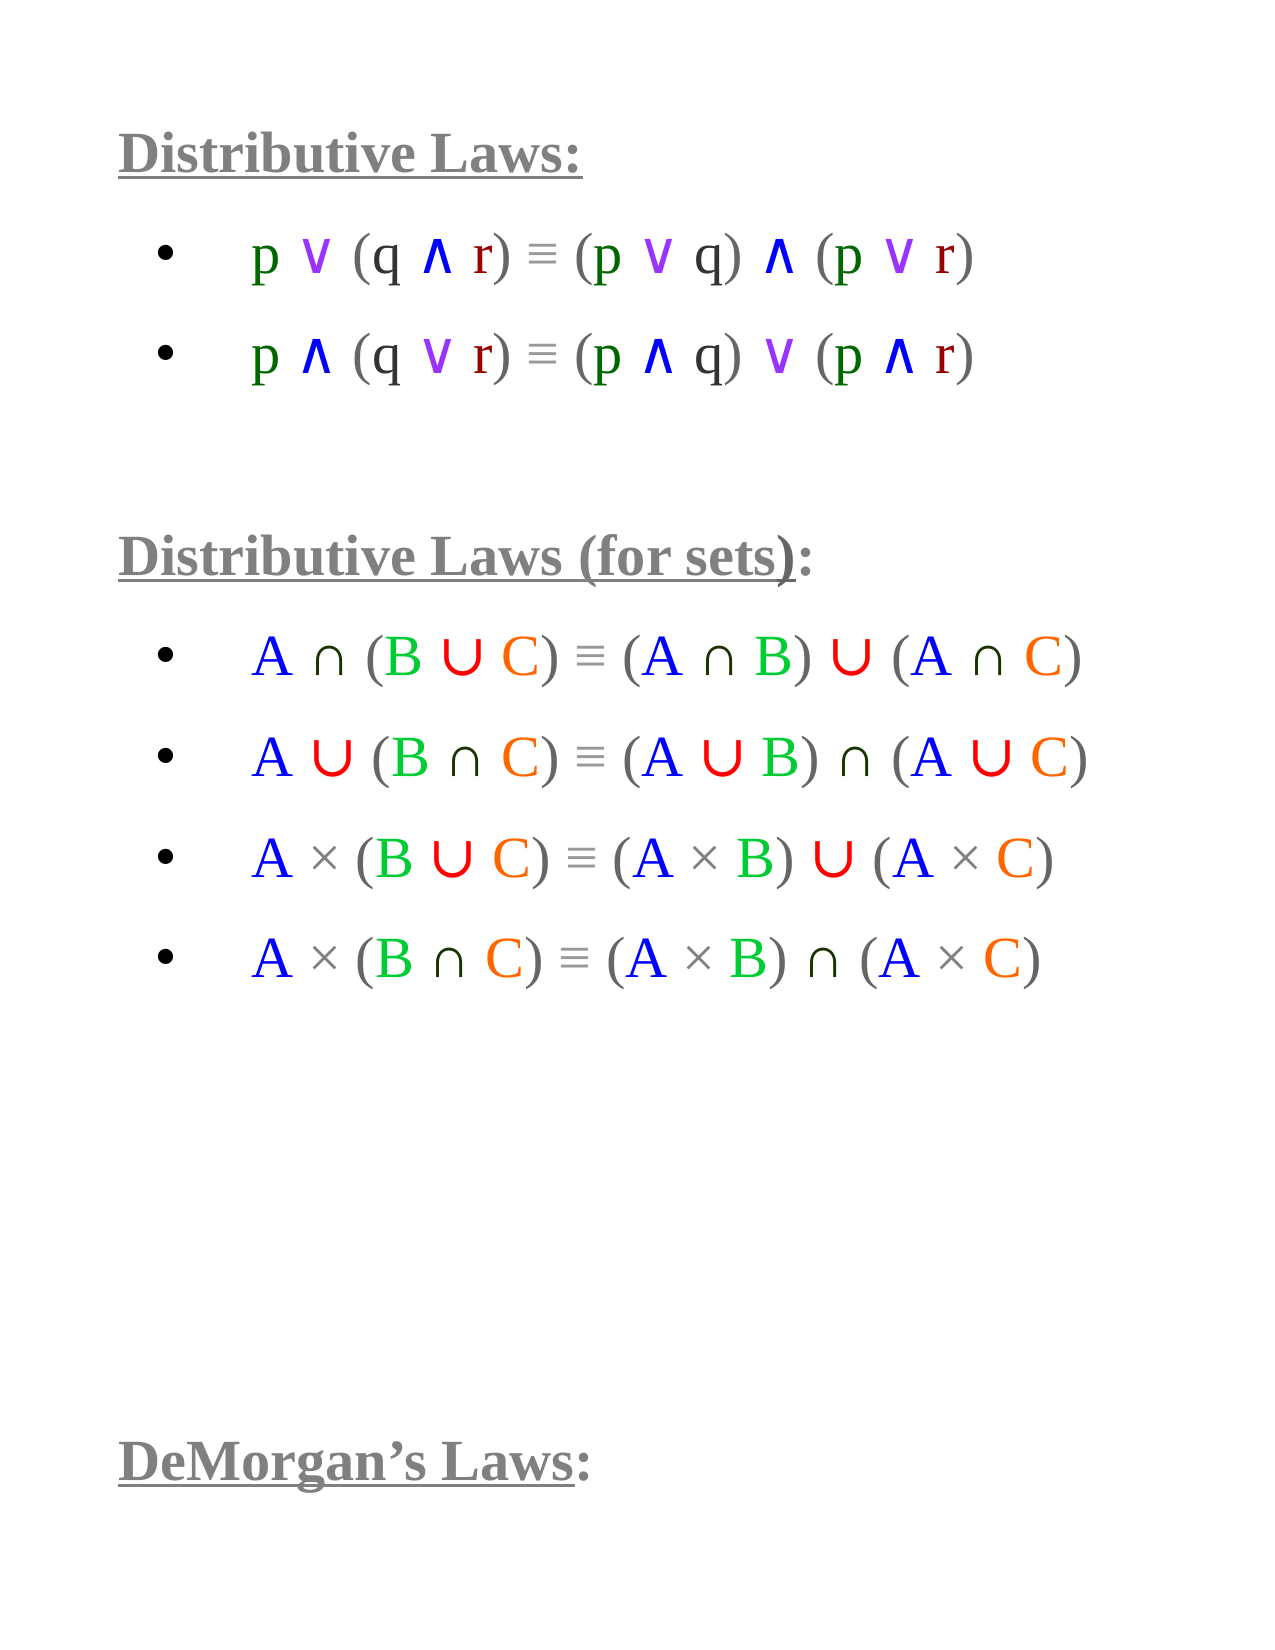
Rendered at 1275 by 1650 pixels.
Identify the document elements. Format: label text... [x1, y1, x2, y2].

text DeMorgan’s Laws: [118, 1426, 1157, 1493]
list A × (B ∪ C) ≡ (A × B) ∪ (A × C) [156, 822, 1157, 889]
list A × (B ∩ C) ≡ (A × B) ∩ (A × C) [156, 923, 1157, 990]
text Distributive Laws (for sets): [118, 521, 1157, 588]
text Distributive Laws: [118, 118, 1157, 185]
list p ∨ (q ∧ r) ≡ (p ∨ q) ∧ (p ∨ r) [156, 219, 1157, 286]
list p ∧ (q ∨ r) ≡ (p ∧ q) ∨ (p ∧ r) [156, 319, 1157, 386]
list A ∪ (B ∩ C) ≡ (A ∪ B) ∩ (A ∪ C) [156, 722, 1157, 789]
list A ∩ (B ∪ C) ≡ (A ∩ B) ∪ (A ∩ C) [156, 621, 1157, 688]
